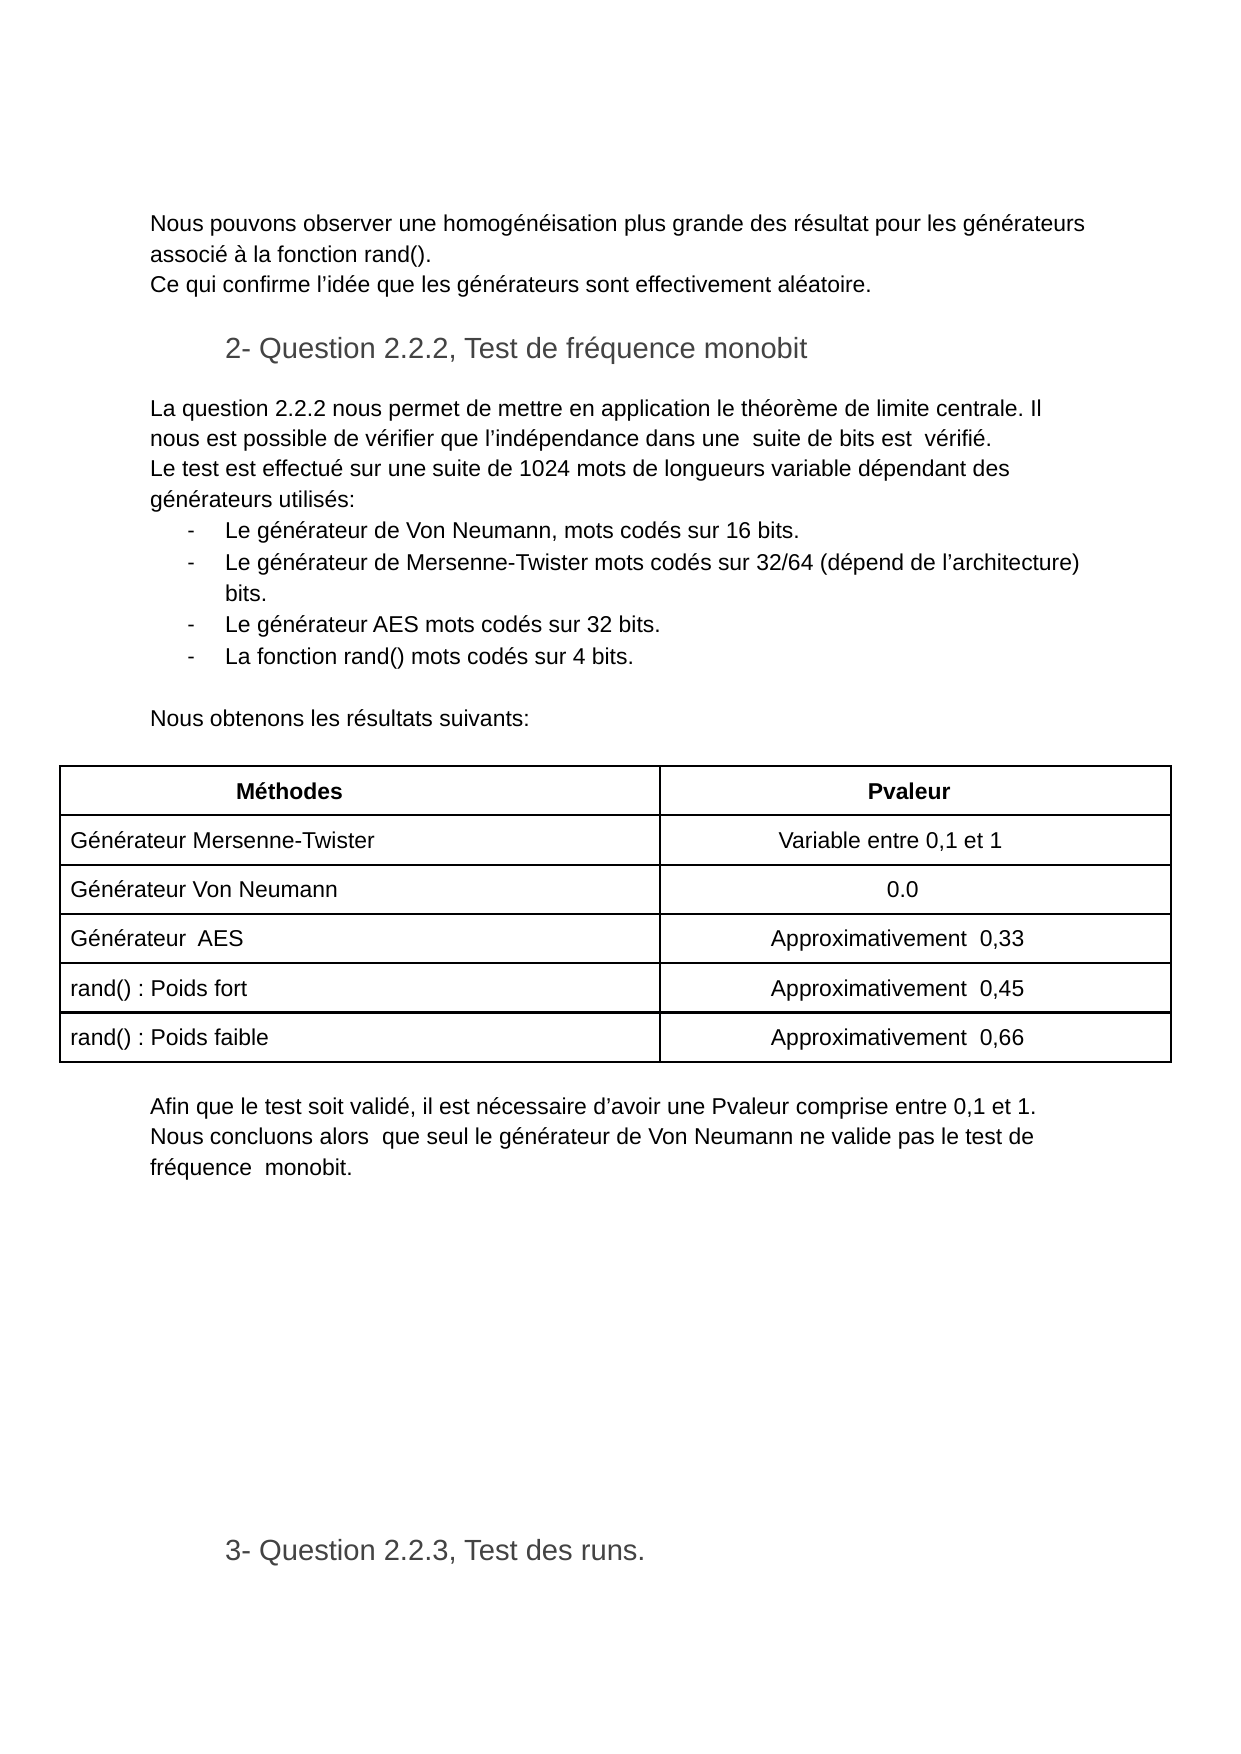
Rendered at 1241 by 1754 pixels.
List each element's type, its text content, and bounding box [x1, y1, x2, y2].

subtitle 2- Question 2.2.2, Test de fréquence monobit [150, 331, 1090, 365]
table_header Méthodes [61, 767, 659, 814]
text Nous obtenons les résultats suivants: [150, 674, 1090, 731]
list Le générateur de Mersenne-Twister mots codés sur 32/64 (dépend de l’architecture) bits. [187, 548, 1090, 606]
table_cell Approximativement 0,45 [661, 964, 1170, 1011]
table_cell Approximativement 0,33 [661, 915, 1170, 962]
table_cell Variable entre 0,1 et 1 [661, 816, 1170, 864]
list La fonction rand() mots codés sur 4 bits. [187, 642, 1090, 670]
list Le générateur de Von Neumann, mots codés sur 16 bits. [187, 516, 1090, 544]
text Ce qui confirme l’idée que les générateurs sont effectivement aléatoire. [150, 271, 1090, 297]
table_header Pvaleur [661, 767, 1170, 814]
text La question 2.2.2 nous permet de mettre en application le théorème de limite centrale. Il nous est possible de vérifier que l’indépendance dans une suite de bits est vérifié. [150, 395, 1090, 452]
text Afin que le test soit validé, il est nécessaire d’avoir une Pvaleur comprise entre 0,1 et 1. Nous concluons alors que seul le générateur de Von Neumann ne valide pas le test de fréquence monobit. [150, 1093, 1090, 1180]
table_cell Générateur Von Neumann [61, 866, 659, 913]
subtitle 3- Question 2.2.3, Test des runs. [150, 1533, 1090, 1567]
text Le test est effectué sur une suite de 1024 mots de longueurs variable dépendant des générateurs utilisés: [150, 455, 1090, 512]
table_cell rand() : Poids fort [61, 964, 659, 1011]
table_cell Générateur AES [61, 915, 659, 962]
table_cell Approximativement 0,66 [661, 1014, 1170, 1061]
list Le générateur AES mots codés sur 32 bits. [187, 610, 1090, 638]
table_cell Générateur Mersenne-Twister [61, 816, 659, 864]
table_cell rand() : Poids faible [61, 1014, 659, 1061]
text Nous pouvons observer une homogénéisation plus grande des résultat pour les générateurs associé à la fonction rand(). [150, 210, 1090, 267]
table_cell 0.0 [661, 866, 1170, 913]
